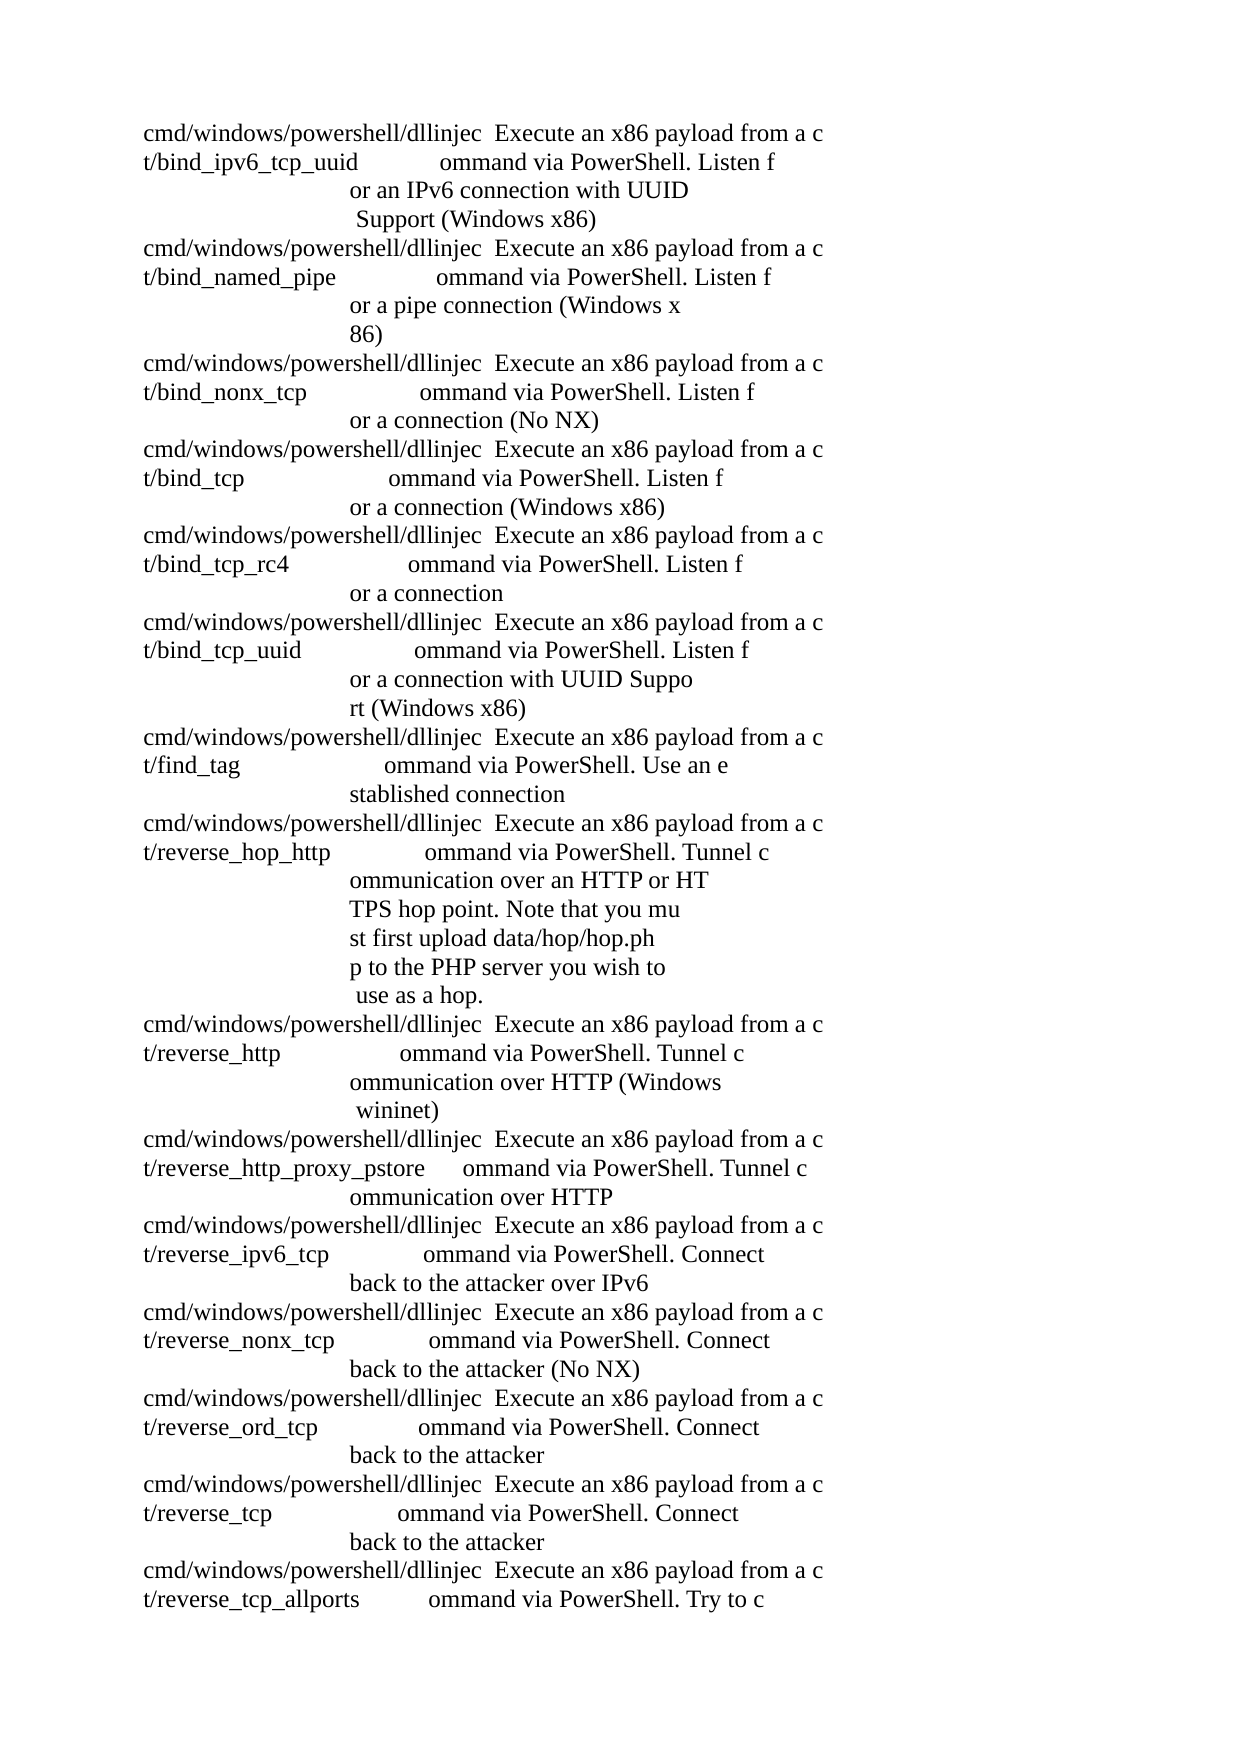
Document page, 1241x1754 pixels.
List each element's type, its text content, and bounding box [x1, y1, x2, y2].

text cmd/windows/powershell/dllinjec Execute an x86 payload from a c [118, 434, 1122, 463]
text t/reverse_ipv6_tcp ommand via PowerShell. Connect [118, 1239, 1122, 1268]
text st first upload data/hop/hop.ph [118, 923, 1122, 952]
text t/reverse_nonx_tcp ommand via PowerShell. Connect [118, 1326, 1122, 1354]
text cmd/windows/powershell/dllinjec Execute an x86 payload from a c [118, 722, 1122, 751]
text t/reverse_ord_tcp ommand via PowerShell. Connect [118, 1412, 1122, 1441]
text or a connection [118, 578, 1122, 607]
text or a connection with UUID Suppo [118, 664, 1122, 693]
text p to the PHP server you wish to [118, 952, 1122, 981]
text or a connection (Windows x86) [118, 492, 1122, 521]
text or a connection (No NX) [118, 406, 1122, 434]
text t/reverse_tcp_allports ommand via PowerShell. Try to c [118, 1584, 1122, 1613]
text cmd/windows/powershell/dllinjec Execute an x86 payload from a c [118, 348, 1122, 377]
text cmd/windows/powershell/dllinjec Execute an x86 payload from a c [118, 808, 1122, 837]
text 86) [118, 319, 1122, 348]
text t/bind_tcp ommand via PowerShell. Listen f [118, 463, 1122, 492]
text wininet) [118, 1096, 1122, 1124]
text t/bind_tcp_uuid ommand via PowerShell. Listen f [118, 636, 1122, 664]
text cmd/windows/powershell/dllinjec Execute an x86 payload from a c [118, 1297, 1122, 1326]
text or an IPv6 connection with UUID [118, 176, 1122, 204]
text back to the attacker over IPv6 [118, 1268, 1122, 1297]
text cmd/windows/powershell/dllinjec Execute an x86 payload from a c [118, 1124, 1122, 1153]
text stablished connection [118, 779, 1122, 808]
text t/bind_tcp_rc4 ommand via PowerShell. Listen f [118, 549, 1122, 578]
text back to the attacker [118, 1527, 1122, 1556]
text back to the attacker (No NX) [118, 1354, 1122, 1383]
text ommunication over an HTTP or HT [118, 866, 1122, 894]
text cmd/windows/powershell/dllinjec Execute an x86 payload from a c [118, 1383, 1122, 1412]
text t/bind_named_pipe ommand via PowerShell. Listen f [118, 262, 1122, 291]
text ommunication over HTTP [118, 1182, 1122, 1211]
text cmd/windows/powershell/dllinjec Execute an x86 payload from a c [118, 1556, 1122, 1584]
text t/bind_ipv6_tcp_uuid ommand via PowerShell. Listen f [118, 147, 1122, 176]
text cmd/windows/powershell/dllinjec Execute an x86 payload from a c [118, 521, 1122, 549]
text t/bind_nonx_tcp ommand via PowerShell. Listen f [118, 377, 1122, 406]
text cmd/windows/powershell/dllinjec Execute an x86 payload from a c [118, 607, 1122, 636]
text rt (Windows x86) [118, 693, 1122, 722]
text t/reverse_tcp ommand via PowerShell. Connect [118, 1498, 1122, 1527]
text t/reverse_http ommand via PowerShell. Tunnel c [118, 1038, 1122, 1067]
text cmd/windows/powershell/dllinjec Execute an x86 payload from a c [118, 1211, 1122, 1239]
text use as a hop. [118, 981, 1122, 1009]
text t/reverse_http_proxy_pstore ommand via PowerShell. Tunnel c [118, 1153, 1122, 1182]
text back to the attacker [118, 1441, 1122, 1469]
text cmd/windows/powershell/dllinjec Execute an x86 payload from a c [118, 233, 1122, 262]
text cmd/windows/powershell/dllinjec Execute an x86 payload from a c [118, 1469, 1122, 1498]
text t/find_tag ommand via PowerShell. Use an e [118, 751, 1122, 779]
text or a pipe connection (Windows x [118, 291, 1122, 319]
text ommunication over HTTP (Windows [118, 1067, 1122, 1096]
text cmd/windows/powershell/dllinjec Execute an x86 payload from a c [118, 118, 1122, 147]
text Support (Windows x86) [118, 204, 1122, 233]
text t/reverse_hop_http ommand via PowerShell. Tunnel c [118, 837, 1122, 866]
text TPS hop point. Note that you mu [118, 894, 1122, 923]
text cmd/windows/powershell/dllinjec Execute an x86 payload from a c [118, 1009, 1122, 1038]
